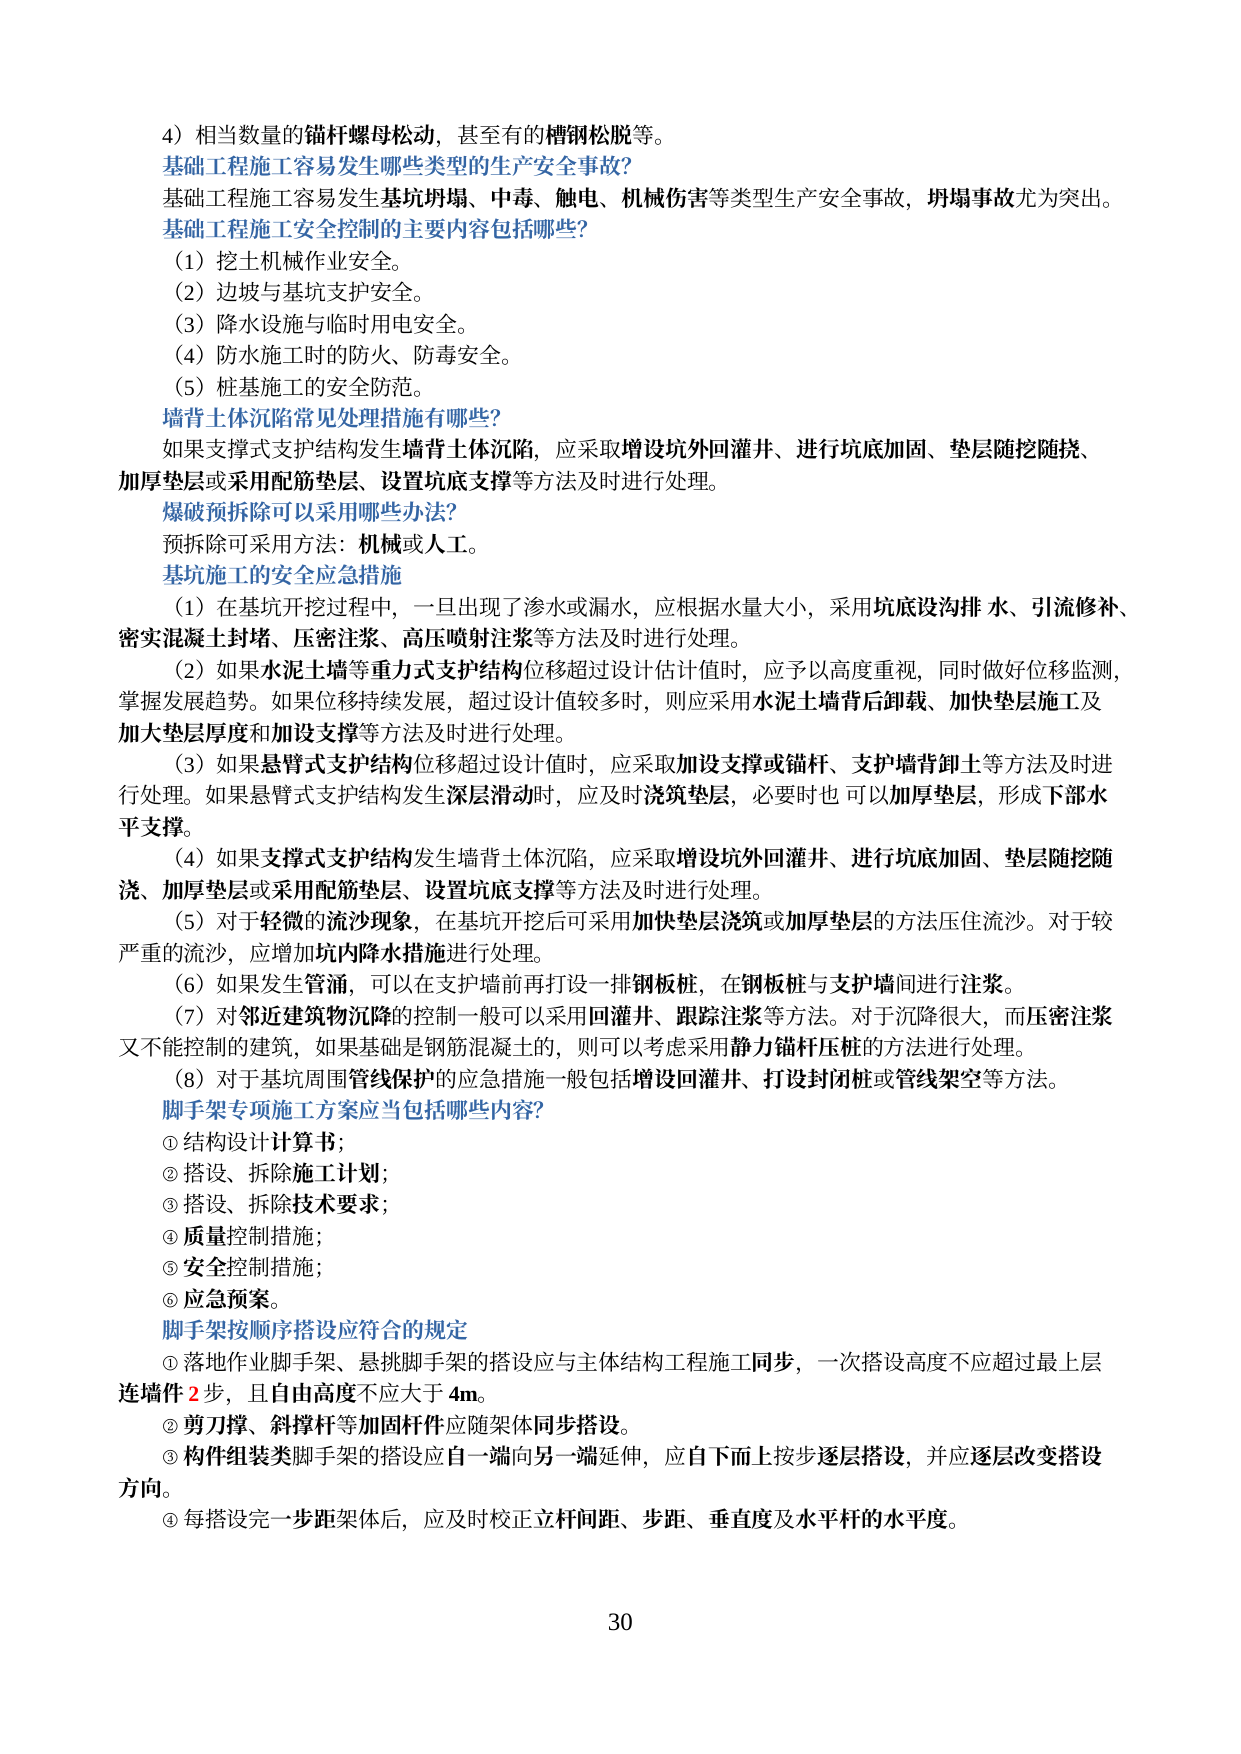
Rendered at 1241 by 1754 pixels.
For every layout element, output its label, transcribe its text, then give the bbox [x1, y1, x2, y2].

text （6）如果发生管涌，可以在支护墙前再打设一排钢板桩，在钢板桩与支护墙间进行注浆。 [118, 967, 1122, 999]
subtitle 墙背土体沉陷常见处理措施有哪些？ [118, 401, 1122, 433]
text 预拆除可采用方法：机械或人工。 [118, 527, 1122, 558]
text ⑥应急预案。 [118, 1282, 1122, 1313]
text （4）如果支撑式支护结构发生墙背土体沉陷，应采取增设坑外回灌井、进行坑底加固、垫层随挖随浇、加厚垫层或采用配筋垫层、设置坑底支撑等方法及时进行处理。 [118, 842, 1122, 904]
text （2）如果水泥土墙等重力式支护结构位移超过设计估计值时，应予以高度重视，同时做好位移监测，掌握发展趋势。如果位移持续发展，超过设计值较多时，则应采用水泥土墙背后卸载、加快垫层施工及加大垫层厚度和加设支撑等方法及时进行处理。 [118, 653, 1122, 747]
text 如果支撑式支护结构发生墙背土体沉陷，应采取增设坑外回灌井、进行坑底加固、垫层随挖随挠、加厚垫层或采用配筋垫层、设置坑底支撑等方法及时进行处理。 [118, 433, 1122, 496]
text ④质量控制措施； [118, 1219, 1122, 1251]
subtitle 爆破预拆除可以采用哪些办法？ [118, 496, 1122, 527]
text ③构件组装类脚手架的搭设应自一端向另一端延伸，应自下而上按步逐层搭设，并应逐层改变搭设方向。 [118, 1439, 1122, 1502]
text ③搭设、拆除技术要求； [118, 1188, 1122, 1219]
text （4）防水施工时的防火、防毒安全。 [118, 338, 1122, 370]
subtitle 脚手架按顺序搭设应符合的规定 [118, 1313, 1122, 1345]
subtitle 基坑施工的安全应急措施 [118, 558, 1122, 590]
text ②搭设、拆除施工计划； [118, 1156, 1122, 1188]
subtitle 基础工程施工容易发生哪些类型的生产安全事故？ [118, 149, 1122, 181]
text ①结构设计计算书； [118, 1125, 1122, 1156]
text （8）对于基坑周围管线保护的应急措施一般包括增设回灌井、打设封闭桩或管线架空等方法。 [118, 1062, 1122, 1093]
text （5）对于轻微的流沙现象，在基坑开挖后可采用加快垫层浇筑或加厚垫层的方法压住流沙。对于较严重的流沙，应增加坑内降水措施进行处理。 [118, 904, 1122, 967]
text 基础工程施工容易发生基坑坍塌、中毒、触电、机械伤害等类型生产安全事故，坍塌事故尤为突出。 [118, 181, 1122, 212]
text （1）在基坑开挖过程中，一旦出现了渗水或漏水，应根据水量大小，采用坑底设沟排 水、引流修补、密实混凝土封堵、压密注浆、高压喷射注浆等方法及时进行处理。 [118, 590, 1122, 653]
text ④每搭设完一步距架体后，应及时校正立杆间距、步距、垂直度及水平杆的水平度。 [118, 1502, 1122, 1534]
text （3）降水设施与临时用电安全。 [118, 307, 1122, 338]
text ⑤安全控制措施； [118, 1251, 1122, 1282]
text ②剪刀撑、斜撑杆等加固杆件应随架体同步搭设。 [118, 1408, 1122, 1439]
text （1）挖土机械作业安全。 [118, 244, 1122, 275]
subtitle 基础工程施工安全控制的主要内容包括哪些？ [118, 212, 1122, 244]
text ①落地作业脚手架、悬挑脚手架的搭设应与主体结构工程施工同步，一次搭设高度不应超过最上层连墙件2步，且自由高度不应大于4m。 [118, 1345, 1122, 1408]
text （3）如果悬臂式支护结构位移超过设计值时，应采取加设支撑或锚杆、支护墙背卸土等方法及时进行处理。如果悬臂式支护结构发生深层滑动时，应及时浇筑垫层，必要时也 可以加厚垫层，形成下部水平支撑。 [118, 747, 1122, 842]
subtitle 脚手架专项施工方案应当包括哪些内容？ [118, 1093, 1122, 1125]
text 4）相当数量的锚杆螺母松动，甚至有的槽钢松脱等。 [118, 118, 1122, 149]
text （2）边坡与基坑支护安全。 [118, 275, 1122, 307]
text （7）对邻近建筑物沉降的控制一般可以采用回灌井、跟踪注浆等方法。对于沉降很大，而压密注浆又不能控制的建筑，如果基础是钢筋混凝土的，则可以考虑采用静力锚杆压桩的方法进行处理。 [118, 999, 1122, 1062]
text （5）桩基施工的安全防范。 [118, 370, 1122, 401]
